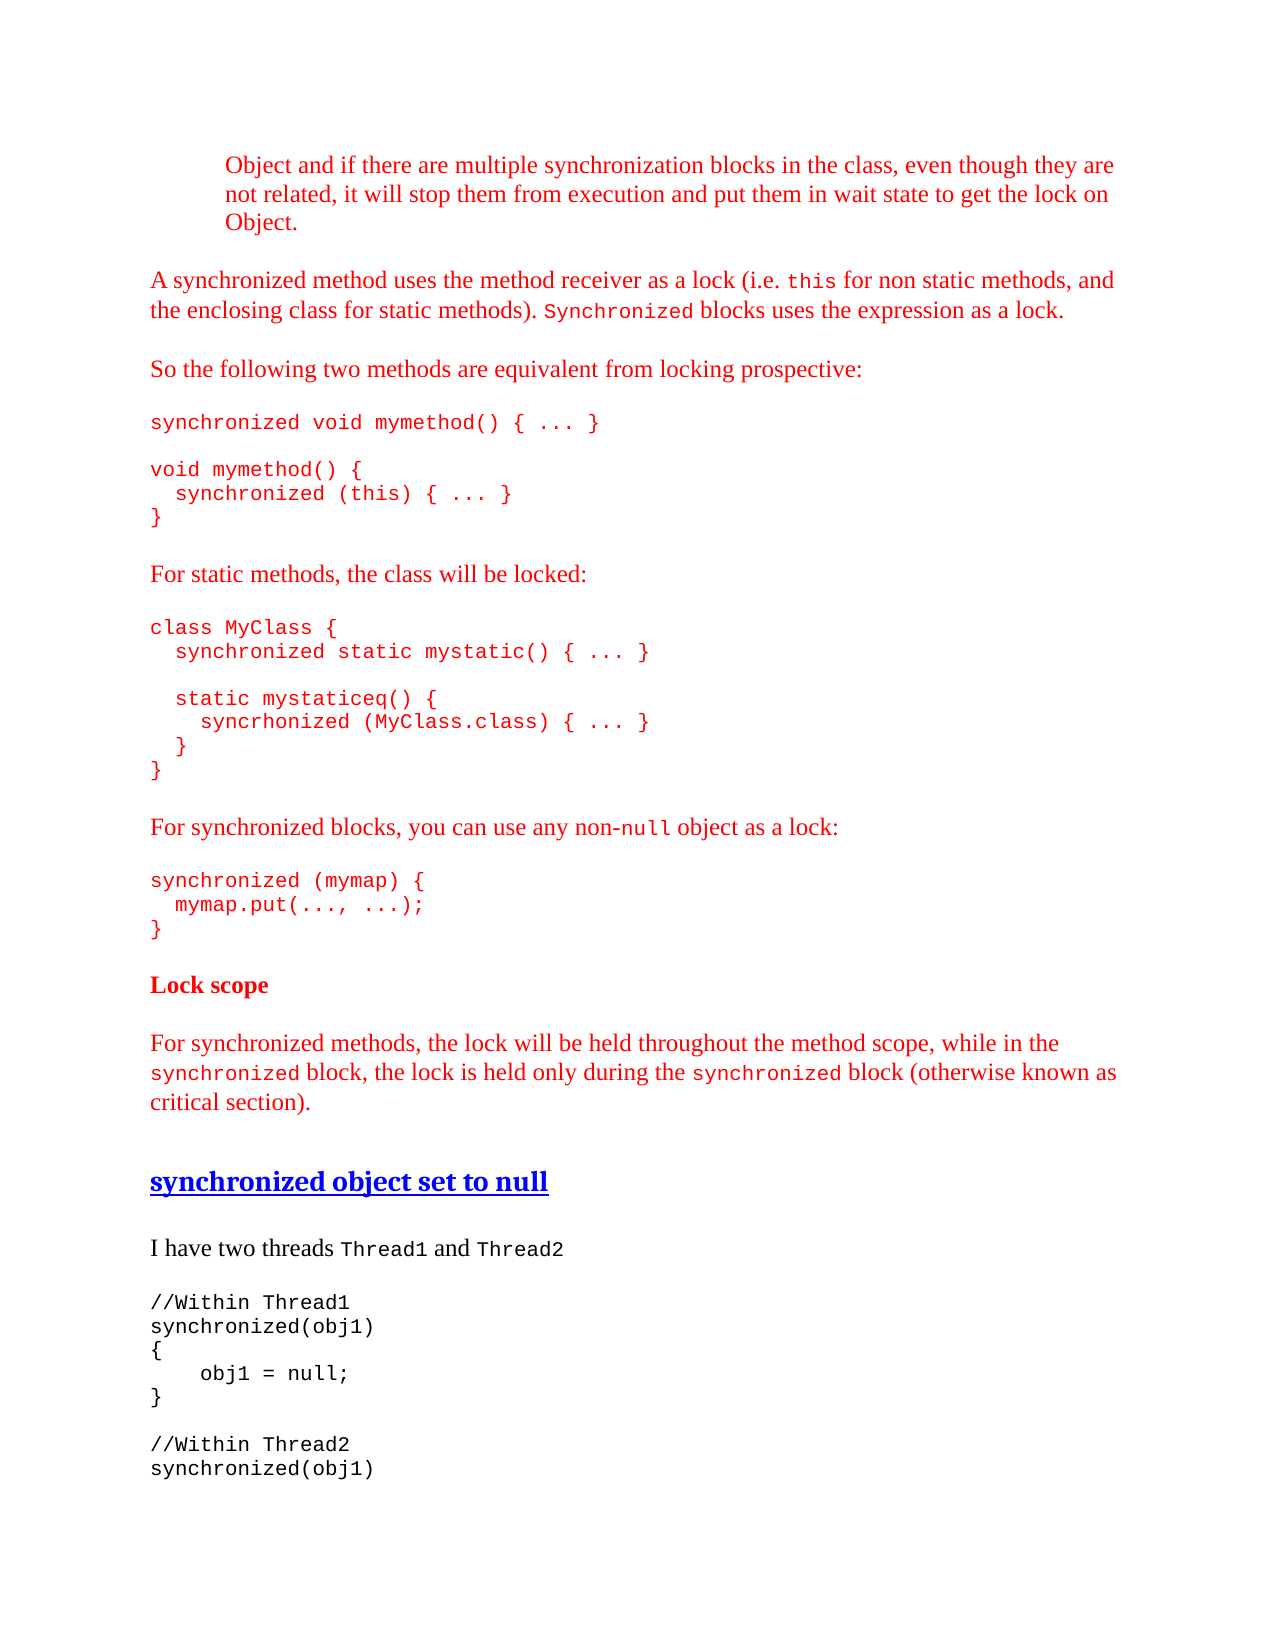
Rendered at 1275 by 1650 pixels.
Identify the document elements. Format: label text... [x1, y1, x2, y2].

text Object and if there are multiple synchronization blocks in the class, even though they are not related, it will stop them from execution and put them in wait state to get the lock on Object. [225, 150, 1125, 236]
text { [150, 1339, 1125, 1363]
text //Within Thread2 [150, 1434, 1125, 1457]
text class MyClass { [150, 617, 1125, 641]
text So the following two methods are equivalent from locking prospective: [150, 354, 1125, 382]
text mymap.put(..., ...); [150, 894, 1125, 918]
text For synchronized blocks, you can use any non-null object as a lock: [150, 812, 1125, 841]
text } [150, 735, 1125, 759]
text } [150, 759, 1125, 782]
text obj1 = null; [150, 1363, 1125, 1387]
text } [150, 918, 1125, 941]
text void mymethod() { [150, 459, 1125, 483]
text synchronized void mymethod() { ... } [150, 412, 1125, 435]
text synchronized(obj1) [150, 1316, 1125, 1339]
text } [150, 1387, 1125, 1410]
subtitle synchronized object set to null [150, 1166, 1125, 1199]
text synchronized static mystatic() { ... } [150, 641, 1125, 664]
text //Within Thread1 [150, 1292, 1125, 1316]
text I have two threads Thread1 and Thread2 [150, 1233, 1125, 1263]
text A synchronized method uses the method receiver as a lock (i.e. this for non static methods, and the enclosing class for static methods). Synchronized blocks uses the expression as a lock. [150, 265, 1125, 324]
text syncrhonized (MyClass.class) { ... } [150, 712, 1125, 735]
text synchronized(obj1) [150, 1457, 1125, 1481]
text For synchronized methods, the lock will be held throughout the method scope, while in the synchronized block, the lock is held only during the synchronized block (otherwise known as critical section). [150, 1028, 1125, 1116]
text } [150, 506, 1125, 530]
text static mystaticeq() { [150, 688, 1125, 712]
text synchronized (mymap) { [150, 870, 1125, 894]
text synchronized (this) { ... } [150, 483, 1125, 506]
text Lock scope [150, 971, 1125, 999]
text For static methods, the class will be locked: [150, 559, 1125, 588]
